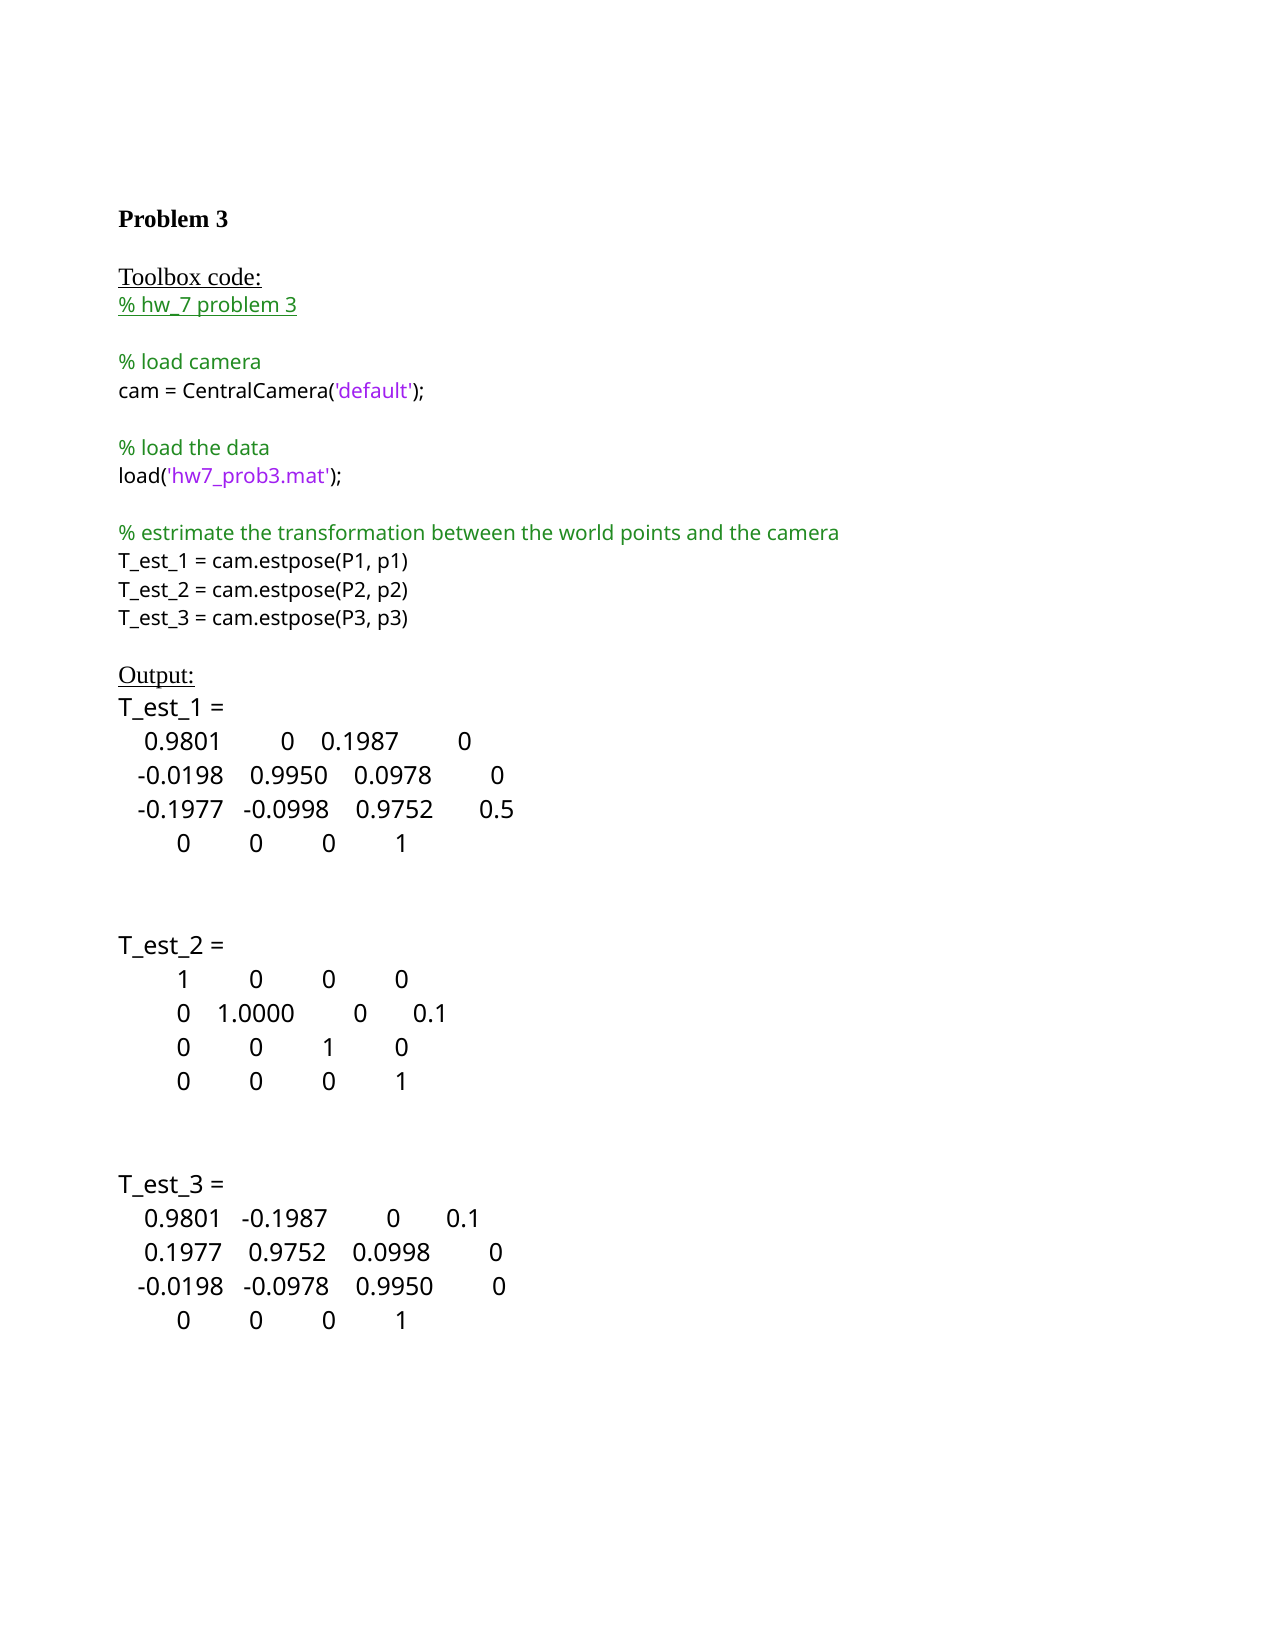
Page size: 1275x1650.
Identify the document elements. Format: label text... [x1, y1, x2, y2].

text % load camera [118, 347, 1157, 376]
text 0 1.0000 0 0.1 [118, 996, 1157, 1030]
text % load the data [118, 433, 1157, 461]
text 0 0 1 0 [118, 1030, 1157, 1064]
text T_est_3 = cam.estpose(P3, p3) [118, 603, 1157, 632]
text % estrimate the transformation between the world points and the camera [118, 518, 1157, 547]
text T_est_1 = [118, 689, 1157, 723]
text T_est_1 = cam.estpose(P1, p1) [118, 547, 1157, 575]
text -0.0198 0.9950 0.0978 0 [118, 757, 1157, 792]
text 1 0 0 0 [118, 962, 1157, 996]
text Output: [118, 661, 1157, 689]
text cam = CentralCamera('default'); [118, 376, 1157, 404]
text 0 0 0 1 [118, 826, 1157, 860]
text load('hw7_prob3.mat'); [118, 461, 1157, 490]
text Toolbox code: [118, 262, 1157, 291]
text -0.0198 -0.0978 0.9950 0 [118, 1268, 1157, 1302]
text 0 0 0 1 [118, 1064, 1157, 1098]
text 0 0 0 1 [118, 1302, 1157, 1337]
text T_est_2 = cam.estpose(P2, p2) [118, 575, 1157, 603]
text T_est_3 = [118, 1166, 1157, 1200]
text Problem 3 [118, 204, 1157, 233]
text 0.9801 0 0.1987 0 [118, 723, 1157, 757]
text T_est_2 = [118, 928, 1157, 962]
text 0.9801 -0.1987 0 0.1 [118, 1200, 1157, 1234]
text 0.1977 0.9752 0.0998 0 [118, 1234, 1157, 1268]
text -0.1977 -0.0998 0.9752 0.5 [118, 792, 1157, 826]
text % hw_7 problem 3 [118, 291, 1157, 319]
